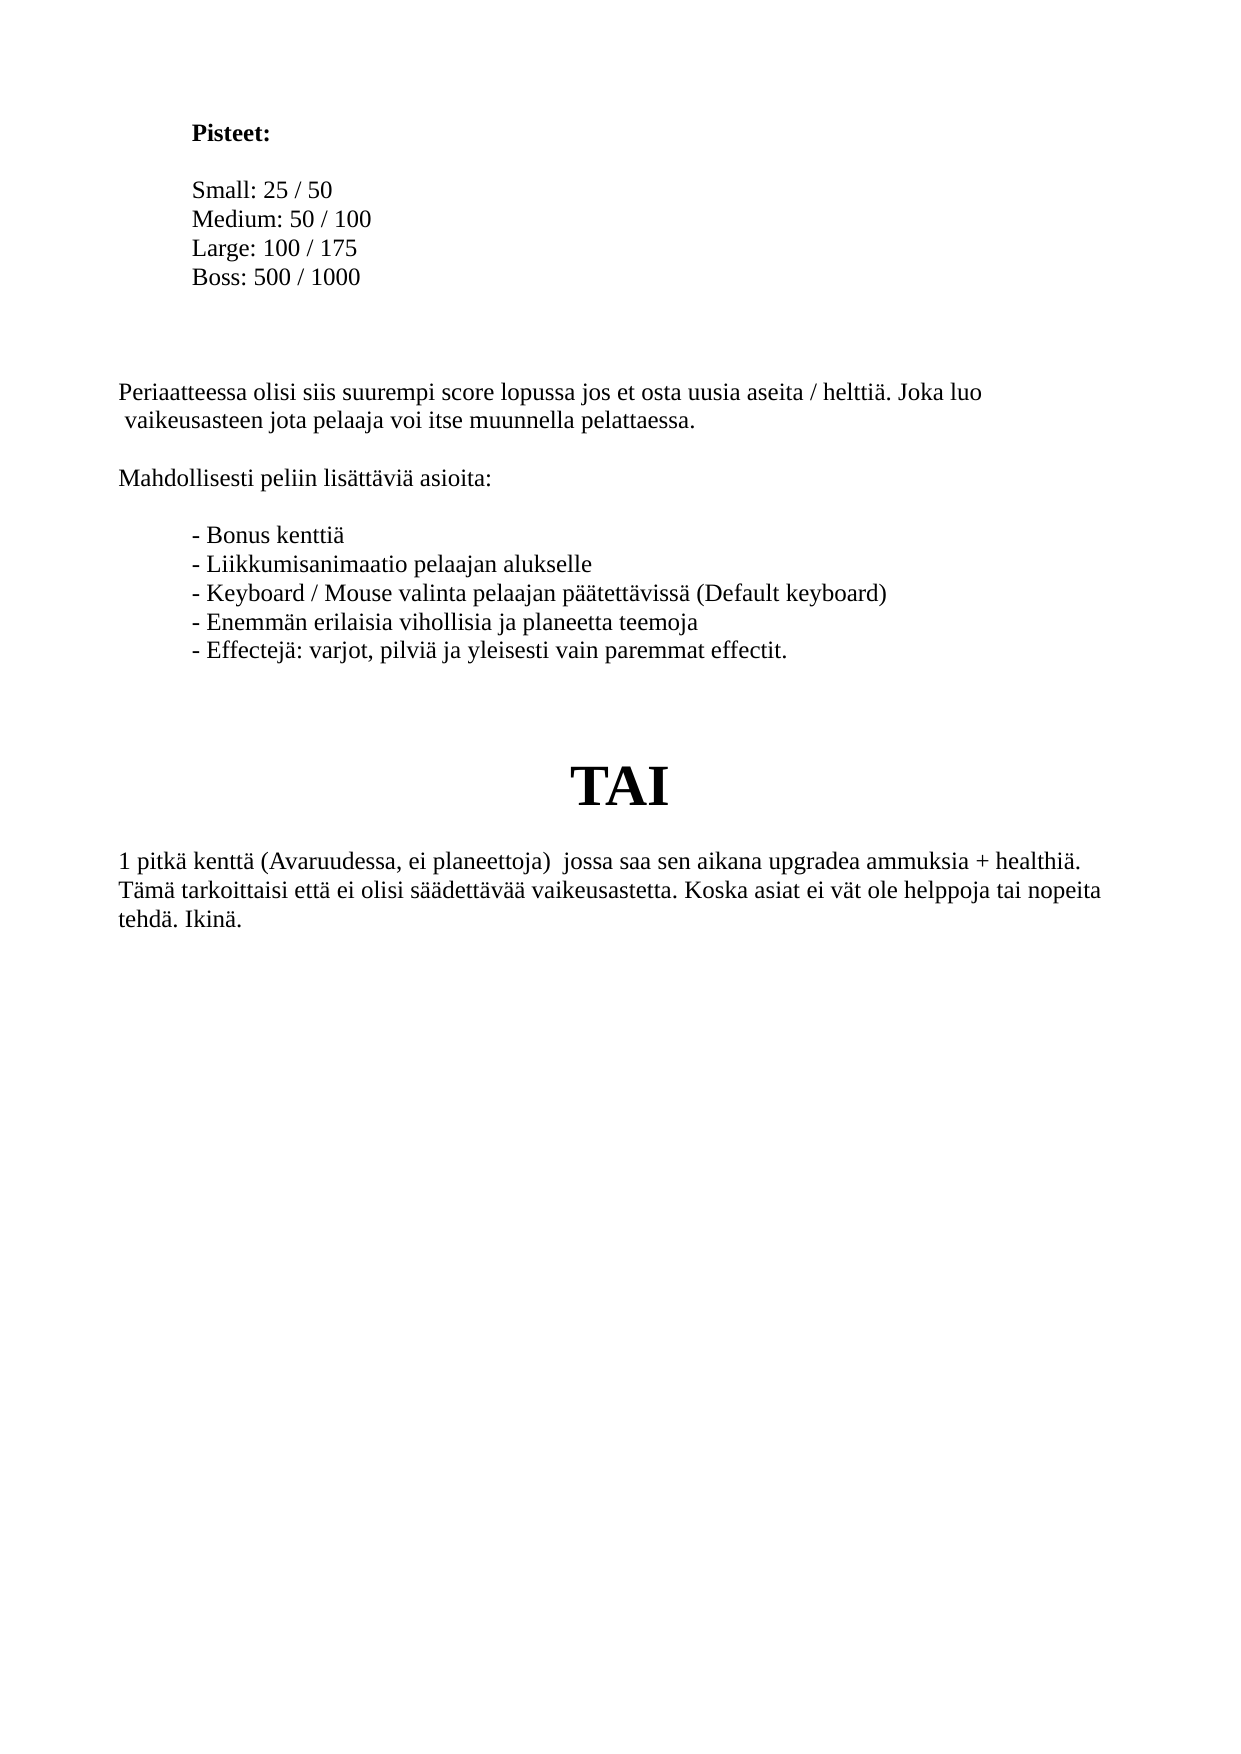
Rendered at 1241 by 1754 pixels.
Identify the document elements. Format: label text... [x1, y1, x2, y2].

text vaikeusasteen jota pelaaja voi itse muunnella pelattaessa. [118, 406, 1122, 434]
text - Effectejä: varjot, pilviä ja yleisesti vain paremmat effectit. [118, 636, 1122, 664]
text TAI [118, 751, 1122, 818]
text - Keyboard / Mouse valinta pelaajan päätettävissä (Default keyboard) [118, 578, 1122, 607]
text 1 pitkä kenttä (Avaruudessa, ei planeettoja) jossa saa sen aikana upgradea ammuksia + healthiä. Tämä tarkoittaisi että ei olisi säädettävää vaikeusastetta. Koska asiat ei vät ole helppoja tai nopeita tehdä. Ikinä. [118, 846, 1122, 933]
text - Liikkumisanimaatio pelaajan alukselle [118, 549, 1122, 578]
text - Bonus kenttiä [118, 521, 1122, 549]
text - Enemmän erilaisia vihollisia ja planeetta teemoja [118, 607, 1122, 636]
text Small: 25 / 50 Medium: 50 / 100 Large: 100 / 175 Boss: 500 / 1000 [118, 176, 1122, 291]
text Pisteet: [118, 118, 1122, 147]
text Mahdollisesti peliin lisättäviä asioita: [118, 463, 1122, 492]
text Periaatteessa olisi siis suurempi score lopussa jos et osta uusia aseita / helttiä. Joka luo [118, 377, 1122, 406]
